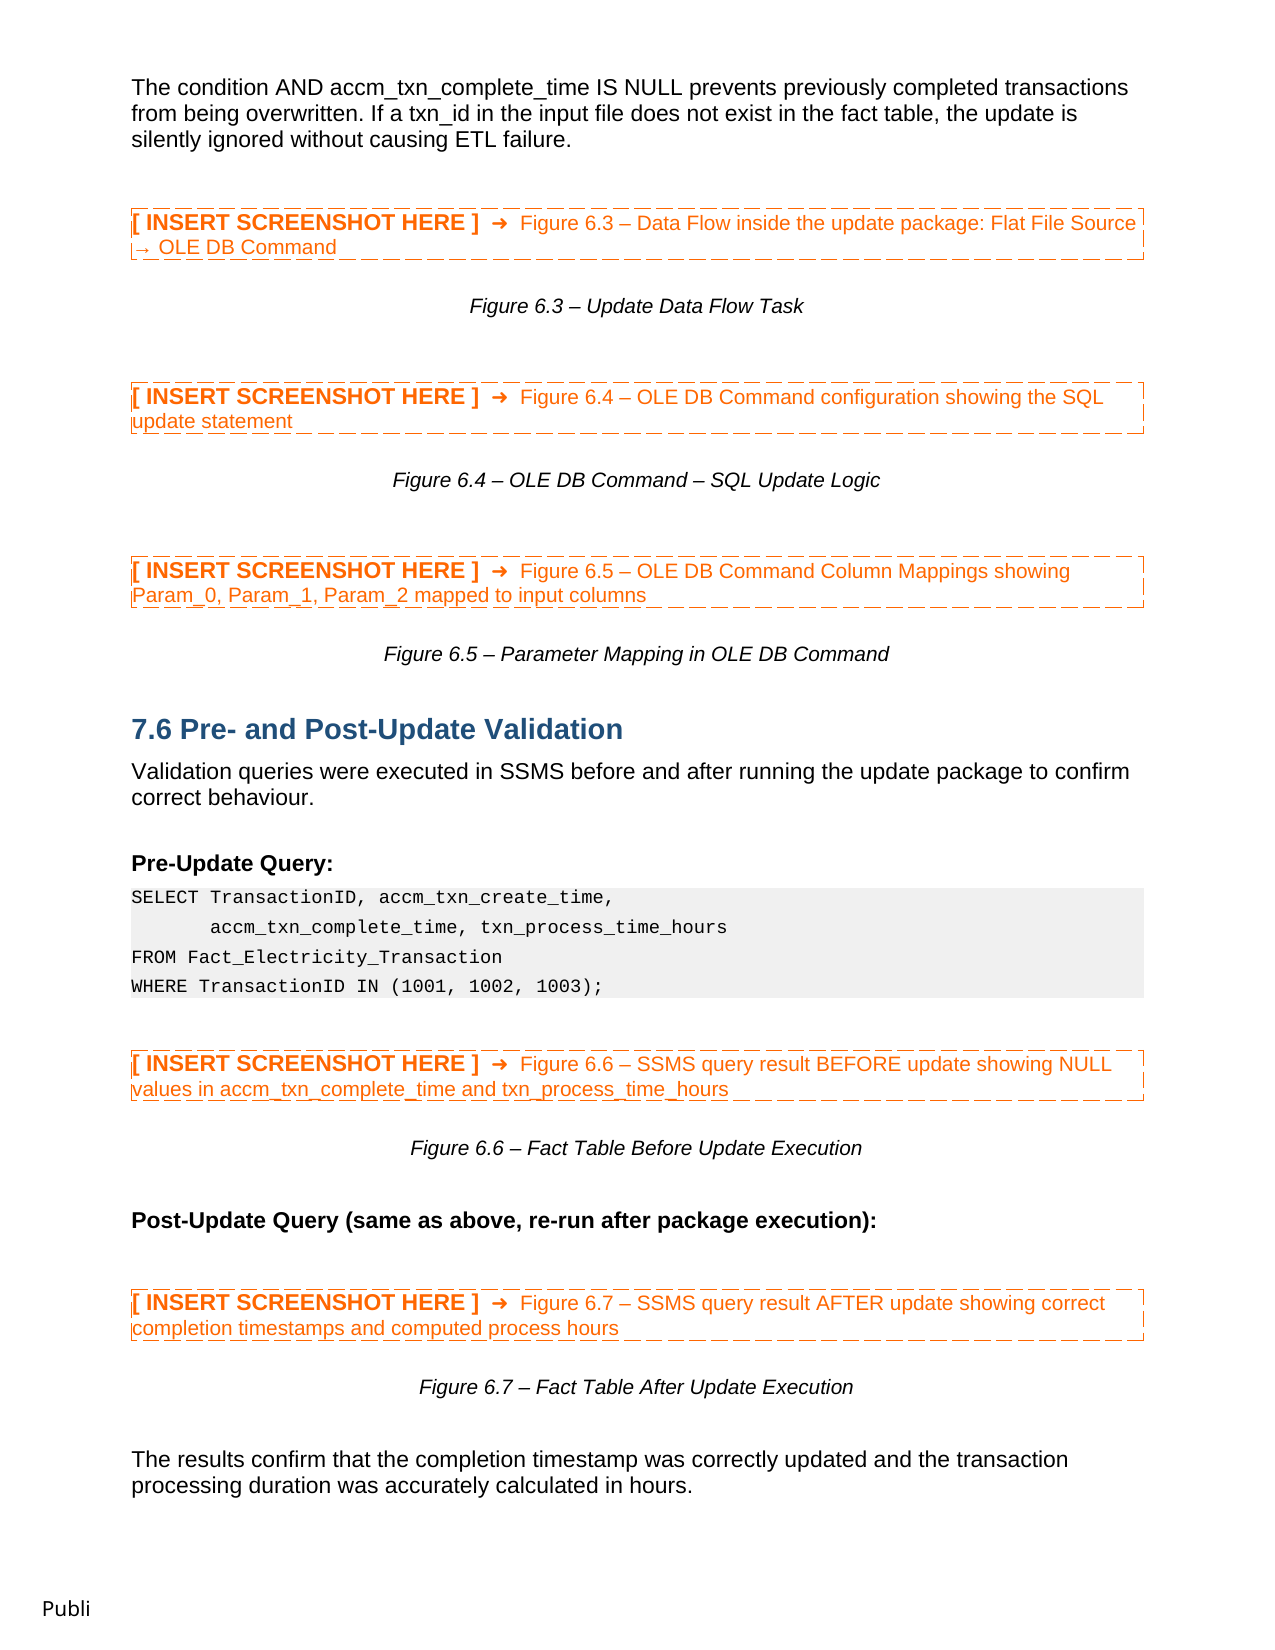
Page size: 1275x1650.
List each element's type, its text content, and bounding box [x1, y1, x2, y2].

text [ INSERT SCREENSHOT HERE ] ➜ Figure 6.5 – OLE DB Command Column Mappings showing Param_0, Param_1, Param_2 mapped to input columns [131, 556, 1144, 607]
text [ INSERT SCREENSHOT HERE ] ➜ Figure 6.4 – OLE DB Command configuration showing the SQL update statement [131, 382, 1144, 433]
text Validation queries were executed in SSMS before and after running the update package to confirm correct behaviour. [131, 758, 1144, 811]
text WHERE TransactionID IN (1001, 1002, 1003); [131, 977, 1144, 998]
text accm_txn_complete_time, txn_process_time_hours [131, 918, 1144, 939]
text The results confirm that the completion timestamp was correctly updated and the transaction processing duration was accurately calculated in hours. [131, 1446, 1144, 1499]
text The condition AND accm_txn_complete_time IS NULL prevents previously completed transactions from being overwritten. If a txn_id in the input file does not exist in the fact table, the update is silently ignored without causing ETL failure. [131, 74, 1144, 153]
text Post-Update Query (same as above, re-run after package execution): [131, 1207, 1144, 1233]
text Figure 6.6 – Fact Table Before Update Execution [131, 1136, 1144, 1160]
text [ INSERT SCREENSHOT HERE ] ➜ Figure 6.3 – Data Flow inside the update package: Flat File Source → OLE DB Command [131, 208, 1144, 260]
text [ INSERT SCREENSHOT HERE ] ➜ Figure 6.7 – SSMS query result AFTER update showing correct completion timestamps and computed process hours [131, 1289, 1144, 1340]
text Figure 6.7 – Fact Table After Update Execution [131, 1375, 1144, 1399]
text Figure 6.5 – Parameter Mapping in OLE DB Command [131, 642, 1144, 666]
text Figure 6.3 – Update Data Flow Task [131, 294, 1144, 318]
text Pre-Update Query: [131, 849, 1144, 876]
text FROM Fact_Electricity_Transaction [131, 947, 1144, 969]
text SELECT TransactionID, accm_txn_create_time, [131, 888, 1144, 909]
subtitle 7.6 Pre- and Post-Update Validation [131, 712, 1144, 745]
text [ INSERT SCREENSHOT HERE ] ➜ Figure 6.6 – SSMS query result BEFORE update showing NULL values in accm_txn_complete_time and txn_process_time_hours [131, 1050, 1144, 1101]
text Figure 6.4 – OLE DB Command – SQL Update Logic [131, 468, 1144, 492]
